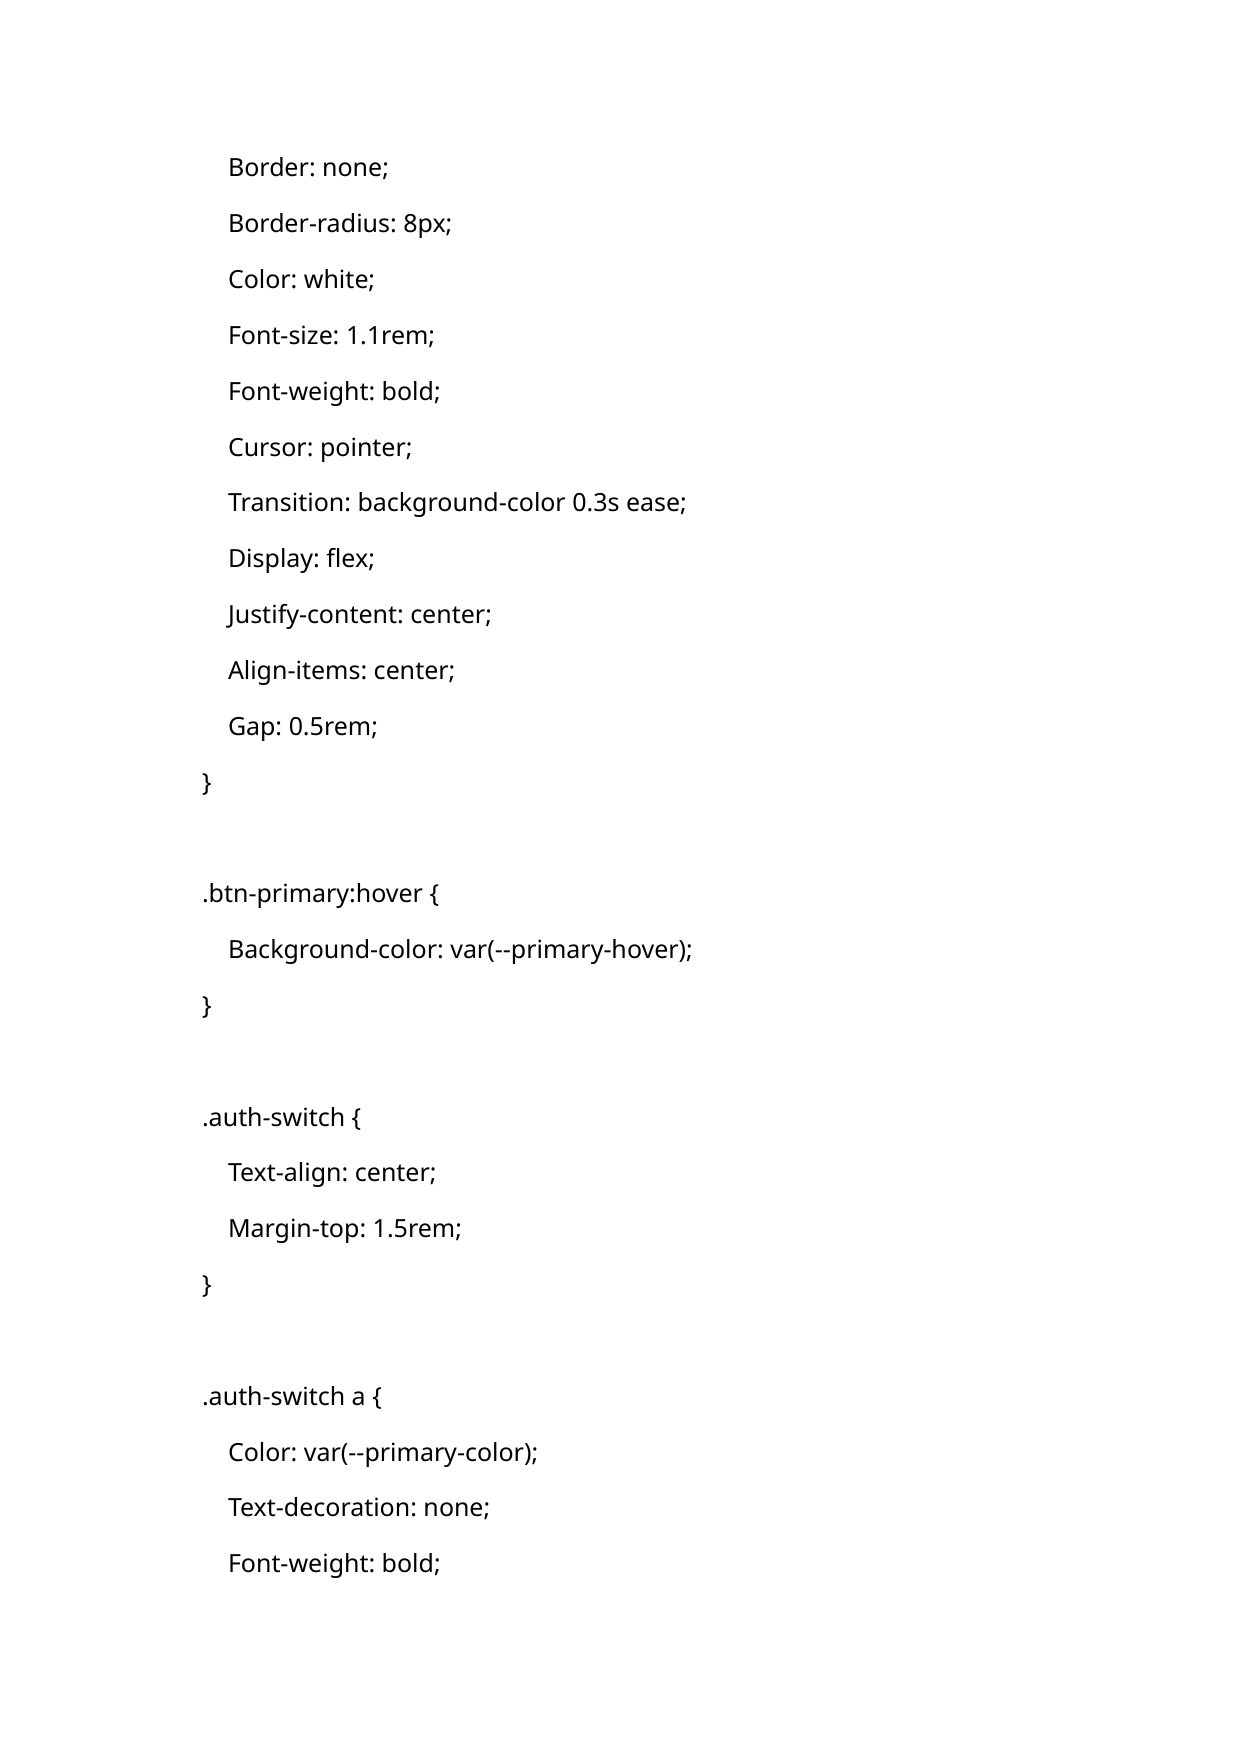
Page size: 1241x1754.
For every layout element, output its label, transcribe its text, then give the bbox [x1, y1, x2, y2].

text Border-radius: 8px; [150, 206, 1090, 240]
text } [150, 987, 1090, 1022]
text Font-size: 1.1rem; [150, 317, 1090, 352]
text Color: white; [150, 262, 1090, 296]
text .auth-switch a { [150, 1378, 1090, 1412]
text Align-items: center; [150, 652, 1090, 687]
text Font-weight: bold; [150, 1546, 1090, 1580]
text Border: none; [150, 150, 1090, 184]
text .btn-primary:hover { [150, 876, 1090, 910]
text Text-align: center; [150, 1155, 1090, 1189]
text Gap: 0.5rem; [150, 708, 1090, 742]
text Justify-content: center; [150, 597, 1090, 631]
text Font-weight: bold; [150, 373, 1090, 407]
text Cursor: pointer; [150, 429, 1090, 463]
text Background-color: var(--primary-hover); [150, 932, 1090, 966]
text .auth-switch { [150, 1099, 1090, 1133]
text Transition: background-color 0.3s ease; [150, 485, 1090, 519]
text Display: flex; [150, 541, 1090, 575]
text } [150, 1267, 1090, 1301]
text Color: var(--primary-color); [150, 1434, 1090, 1468]
text } [150, 764, 1090, 798]
text Margin-top: 1.5rem; [150, 1211, 1090, 1245]
text Text-decoration: none; [150, 1490, 1090, 1524]
